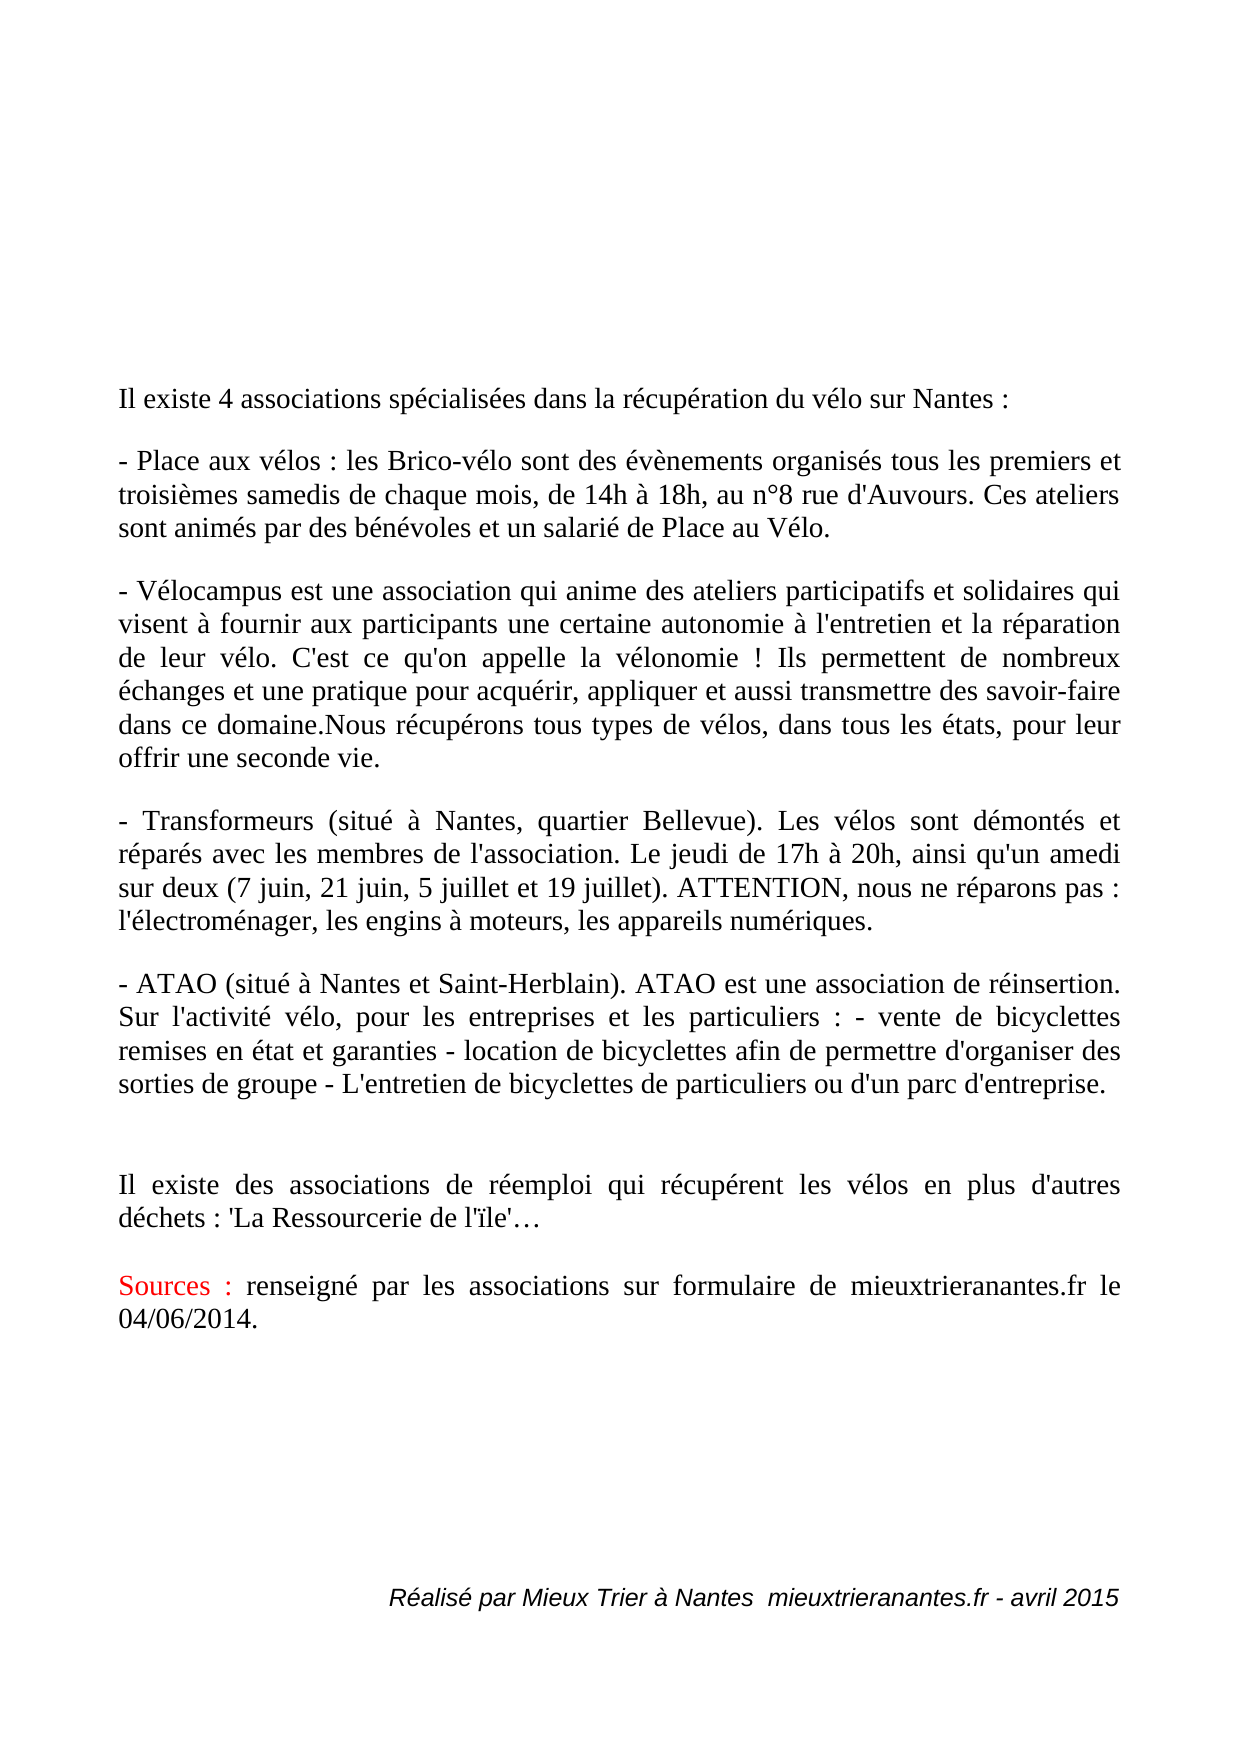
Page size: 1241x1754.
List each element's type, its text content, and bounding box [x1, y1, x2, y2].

text Sources : renseigné par les associations sur formulaire de mieuxtrieranantes.fr le 04/06/2014. [118, 1234, 1122, 1335]
text - Vélocampus est une association qui anime des ateliers participatifs et solidaires qui visent à fournir aux participants une certaine autonomie à l'entretien et la réparation de leur vélo. C'est ce qu'on appelle la vélonomie ! Ils permettent de nombreux échanges et une pratique pour acquérir, appliquer et aussi transmettre des savoir-faire dans ce domaine.Nous récupérons tous types de vélos, dans tous les états, pour leur offrir une seconde vie. [118, 573, 1122, 774]
text - ATAO (situé à Nantes et Saint-Herblain). ATAO est une association de réinsertion. Sur l'activité vélo, pour les entreprises et les particuliers : - vente de bicyclettes remises en état et garanties - location de bicyclettes afin de permettre d'organiser des sorties de groupe - L'entretien de bicyclettes de particuliers ou d'un parc d'entreprise. [118, 966, 1122, 1100]
text - Transformeurs (situé à Nantes, quartier Bellevue). Les vélos sont démontés et réparés avec les membres de l'association. Le jeudi de 17h à 20h, ainsi qu'un amedi sur deux (7 juin, 21 juin, 5 juillet et 19 juillet). ATTENTION, nous ne réparons pas : l'électroménager, les engins à moteurs, les appareils numériques. [118, 803, 1122, 937]
text Il existe 4 associations spécialisées dans la récupération du vélo sur Nantes : [118, 381, 1122, 415]
text Il existe des associations de réemploi qui récupérent les vélos en plus d'autres déchets : 'La Ressourcerie de l'ïle'… [118, 1100, 1122, 1234]
text - Place aux vélos : les Brico-vélo sont des évènements organisés tous les premiers et troisièmes samedis de chaque mois, de 14h à 18h, au n°8 rue d'Auvours. Ces ateliers sont animés par des bénévoles et un salarié de Place au Vélo. [118, 443, 1122, 544]
text Réalisé par Mieux Trier à Nantes mieuxtrieranantes.fr - avril 2015 [118, 1583, 1122, 1612]
